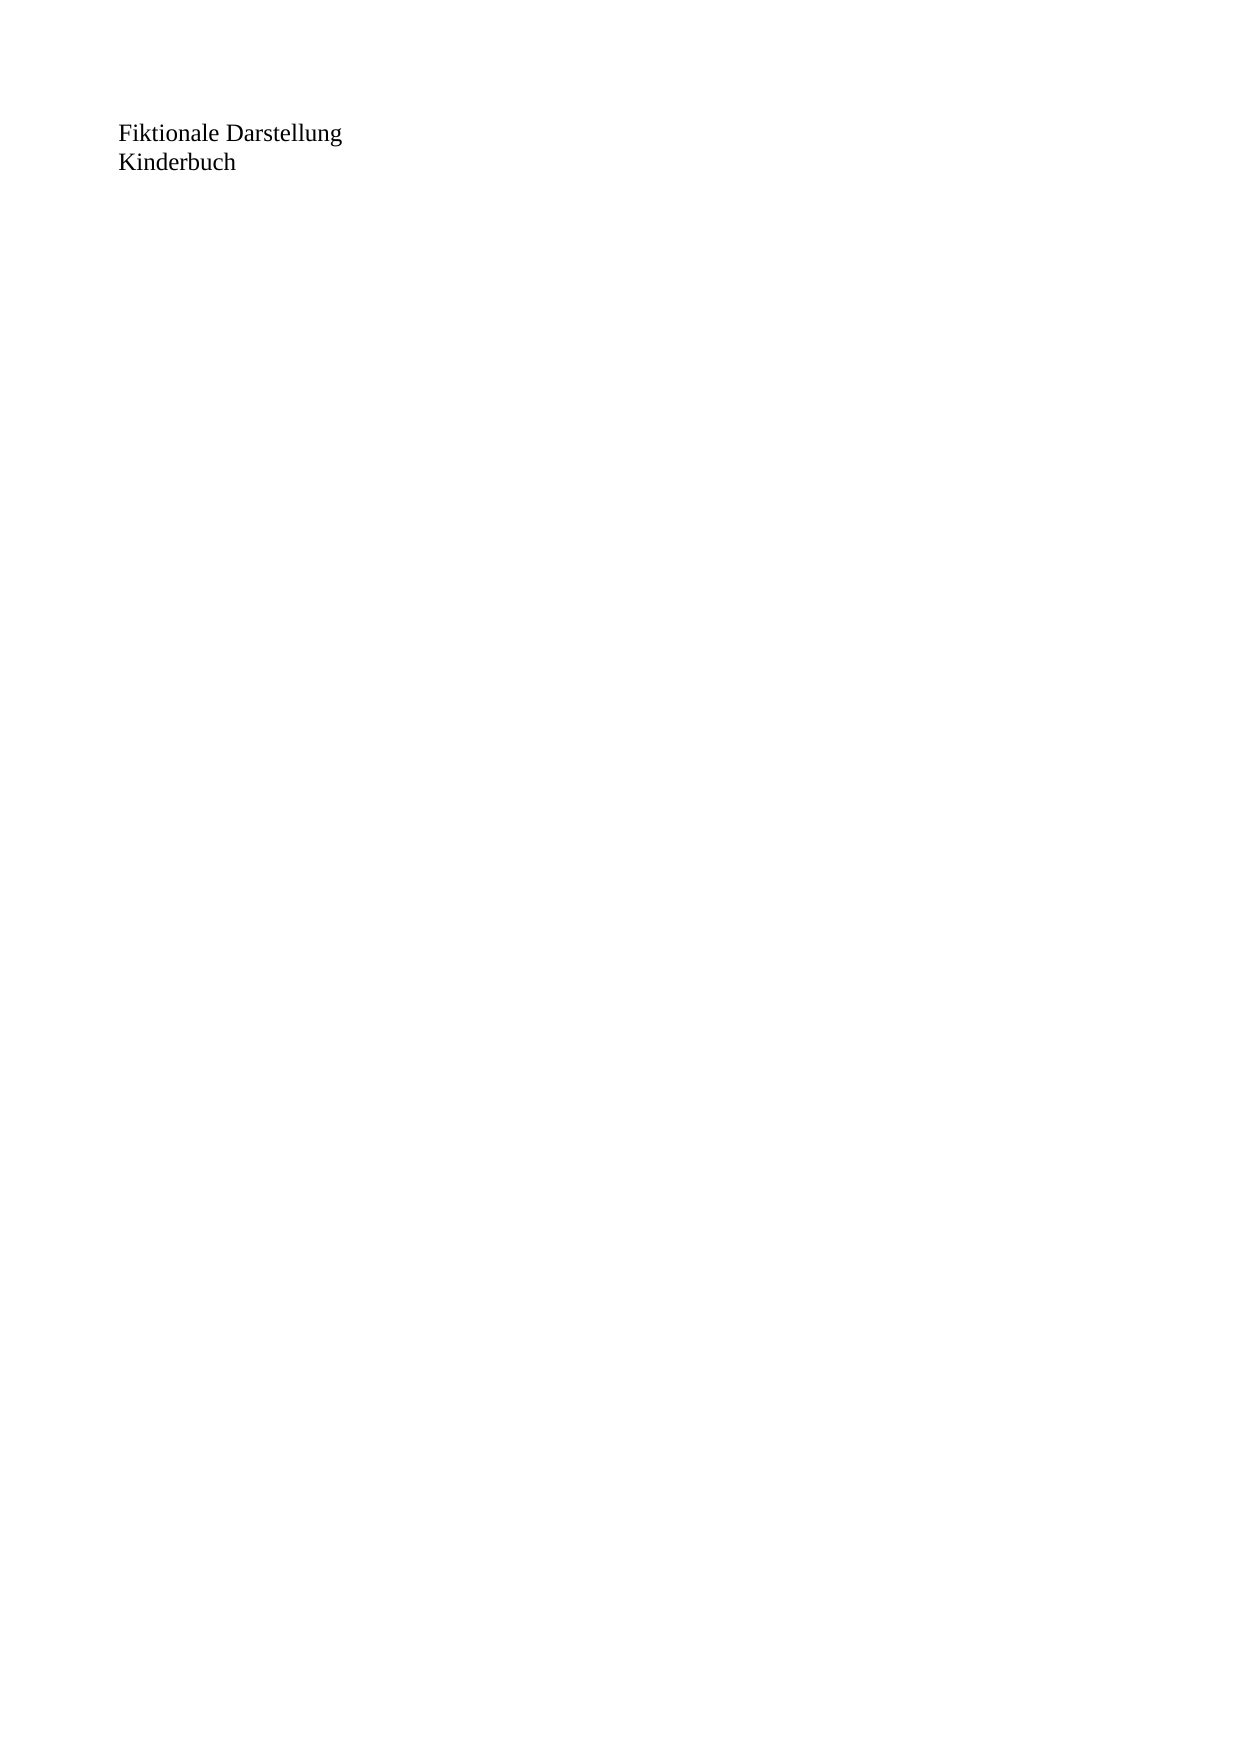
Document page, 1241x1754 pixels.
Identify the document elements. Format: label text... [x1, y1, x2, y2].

text Fiktionale Darstellung [118, 118, 1122, 147]
text Kinderbuch [118, 147, 1122, 176]
